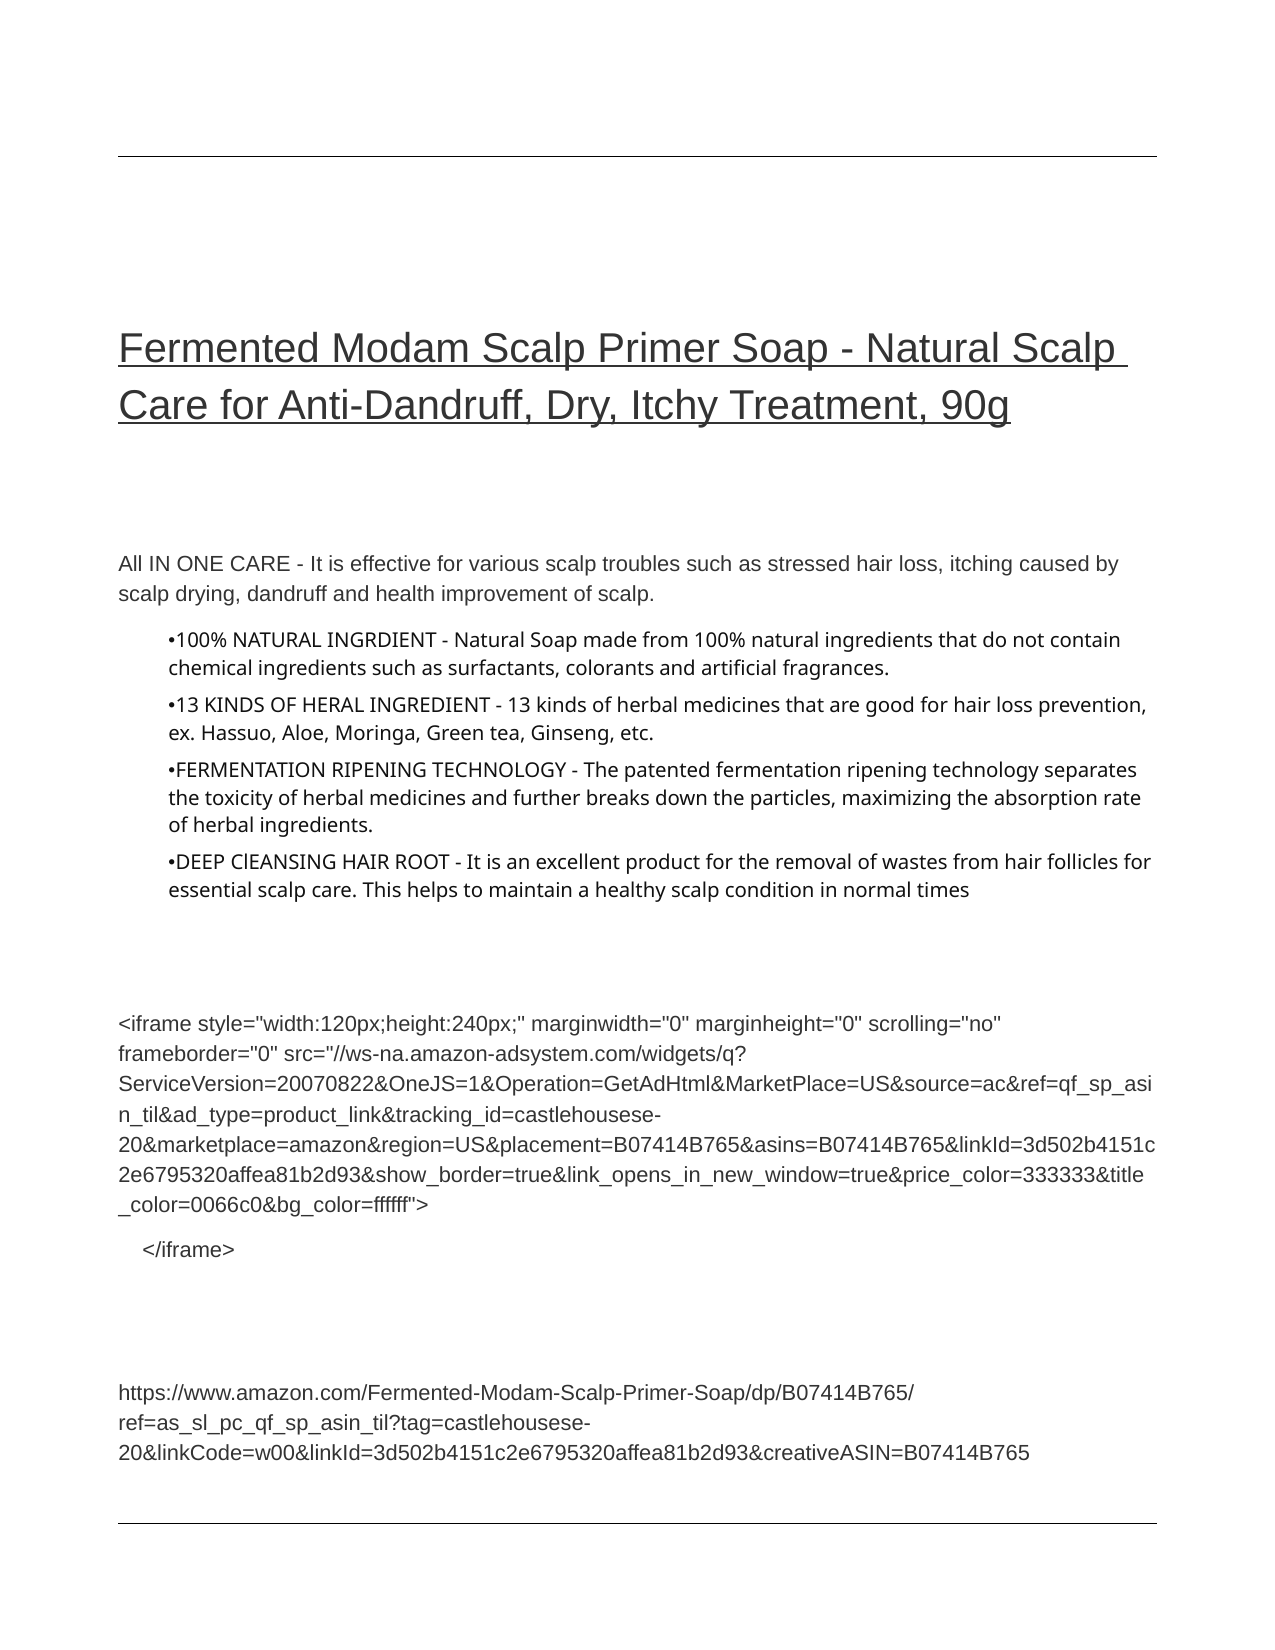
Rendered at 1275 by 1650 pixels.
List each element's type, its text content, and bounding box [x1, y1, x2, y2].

list DEEP ClEANSING HAIR ROOT - It is an excellent product for the removal of wastes from hair follicles for essential scalp care. This helps to maintain a healthy scalp condition in normal times [140, 848, 1157, 903]
list 13 KINDS OF HERAL INGREDIENT - 13 kinds of herbal medicines that are good for hair loss prevention, ex. Hassuo, Aloe, Moringa, Green tea, Ginseng, etc. [140, 691, 1157, 746]
text </iframe> [118, 1237, 1157, 1262]
list FERMENTATION RIPENING TECHNOLOGY - The patented fermentation ripening technology separates the toxicity of herbal medicines and further breaks down the particles, maximizing the absorption rate of herbal ingredients. [140, 756, 1157, 839]
list 100% NATURAL INGRDIENT - Natural Soap made from 100% natural ingredients that do not contain chemical ingredients such as surfactants, colorants and artificial fragrances. [140, 626, 1157, 681]
text https://www.amazon.com/Fermented-Modam-Scalp-Primer-Soap/dp/B07414B765/ref=as_sl_pc_qf_sp_asin_til?tag=castlehousese-20&linkCode=w00&linkId=3d502b4151c2e6795320affea81b2d93&creativeASIN=B07414B765 [118, 1380, 1157, 1466]
text All IN ONE CARE - It is effective for various scalp troubles such as stressed hair loss, itching caused by scalp drying, dandruff and health improvement of scalp. [118, 551, 1157, 606]
text Fermented Modam Scalp Primer Soap - Natural Scalp Care for Anti-Dandruff, Dry, Itchy Treatment, 90g [118, 323, 1157, 429]
text <iframe style="width:120px;height:240px;" marginwidth="0" marginheight="0" scrolling="no" frameborder="0" src="//ws-na.amazon-adsystem.com/widgets/q?ServiceVersion=20070822&OneJS=1&Operation=GetAdHtml&MarketPlace=US&source=ac&ref=qf_sp_asin_til&ad_type=product_link&tracking_id=castlehousese-20&marketplace=amazon&region=US&placement=B07414B765&asins=B07414B765&linkId=3d502b4151c2e6795320affea81b2d93&show_border=true&link_opens_in_new_window=true&price_color=333333&title_color=0066c0&bg_color=ffffff"> [118, 1011, 1157, 1217]
